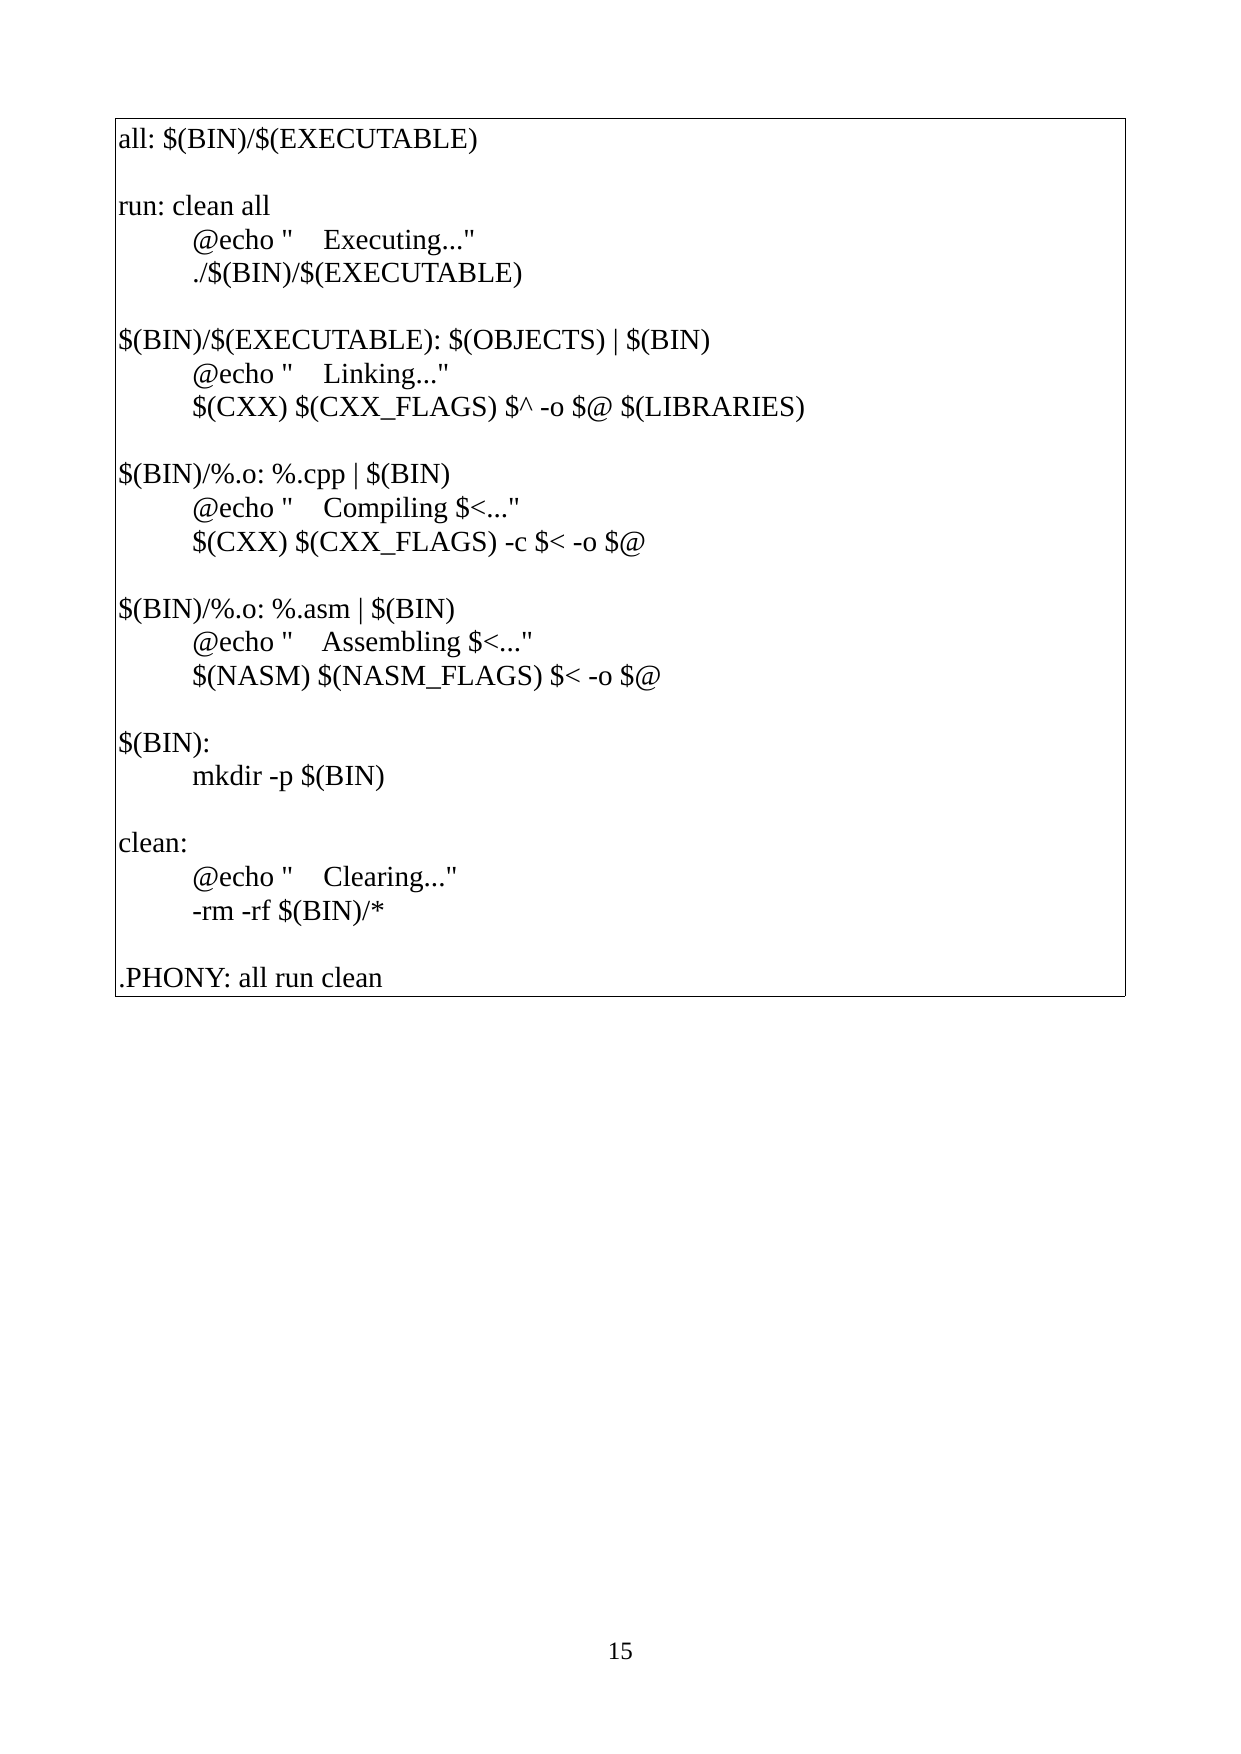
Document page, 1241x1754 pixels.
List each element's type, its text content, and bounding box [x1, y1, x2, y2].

text run: clean all [118, 188, 1122, 222]
text ./$(BIN)/$(EXECUTABLE) [118, 255, 1122, 289]
text @echo "🔨 Compiling $<..." [118, 490, 1122, 524]
text $(CXX) $(CXX_FLAGS) -c $< -o $@ [118, 524, 1122, 557]
text $(NASM) $(NASM_FLAGS) $< -o $@ [118, 658, 1122, 691]
text $(BIN)/%.o: %.asm | $(BIN) [118, 591, 1122, 624]
text all: $(BIN)/$(EXECUTABLE) [116, 119, 1125, 155]
text $(CXX) $(CXX_FLAGS) $^ -o $@ $(LIBRARIES) [118, 389, 1122, 423]
text .PHONY: all run clean [116, 957, 1125, 996]
text @echo "🚀 Executing..." [118, 222, 1122, 255]
text $(BIN)/$(EXECUTABLE): $(OBJECTS) | $(BIN) [118, 322, 1122, 356]
text @echo "🔧 Assembling $<..." [118, 624, 1122, 658]
text mkdir -p $(BIN) [118, 758, 1122, 792]
text $(BIN)/%.o: %.cpp | $(BIN) [118, 457, 1122, 490]
text @echo "🚧 Linking..." [118, 356, 1122, 389]
text -rm -rf $(BIN)/* [118, 893, 1122, 926]
text @echo "🧹 Clearing..." [118, 859, 1122, 893]
text $(BIN): [118, 725, 1122, 758]
text clean: [118, 826, 1122, 859]
